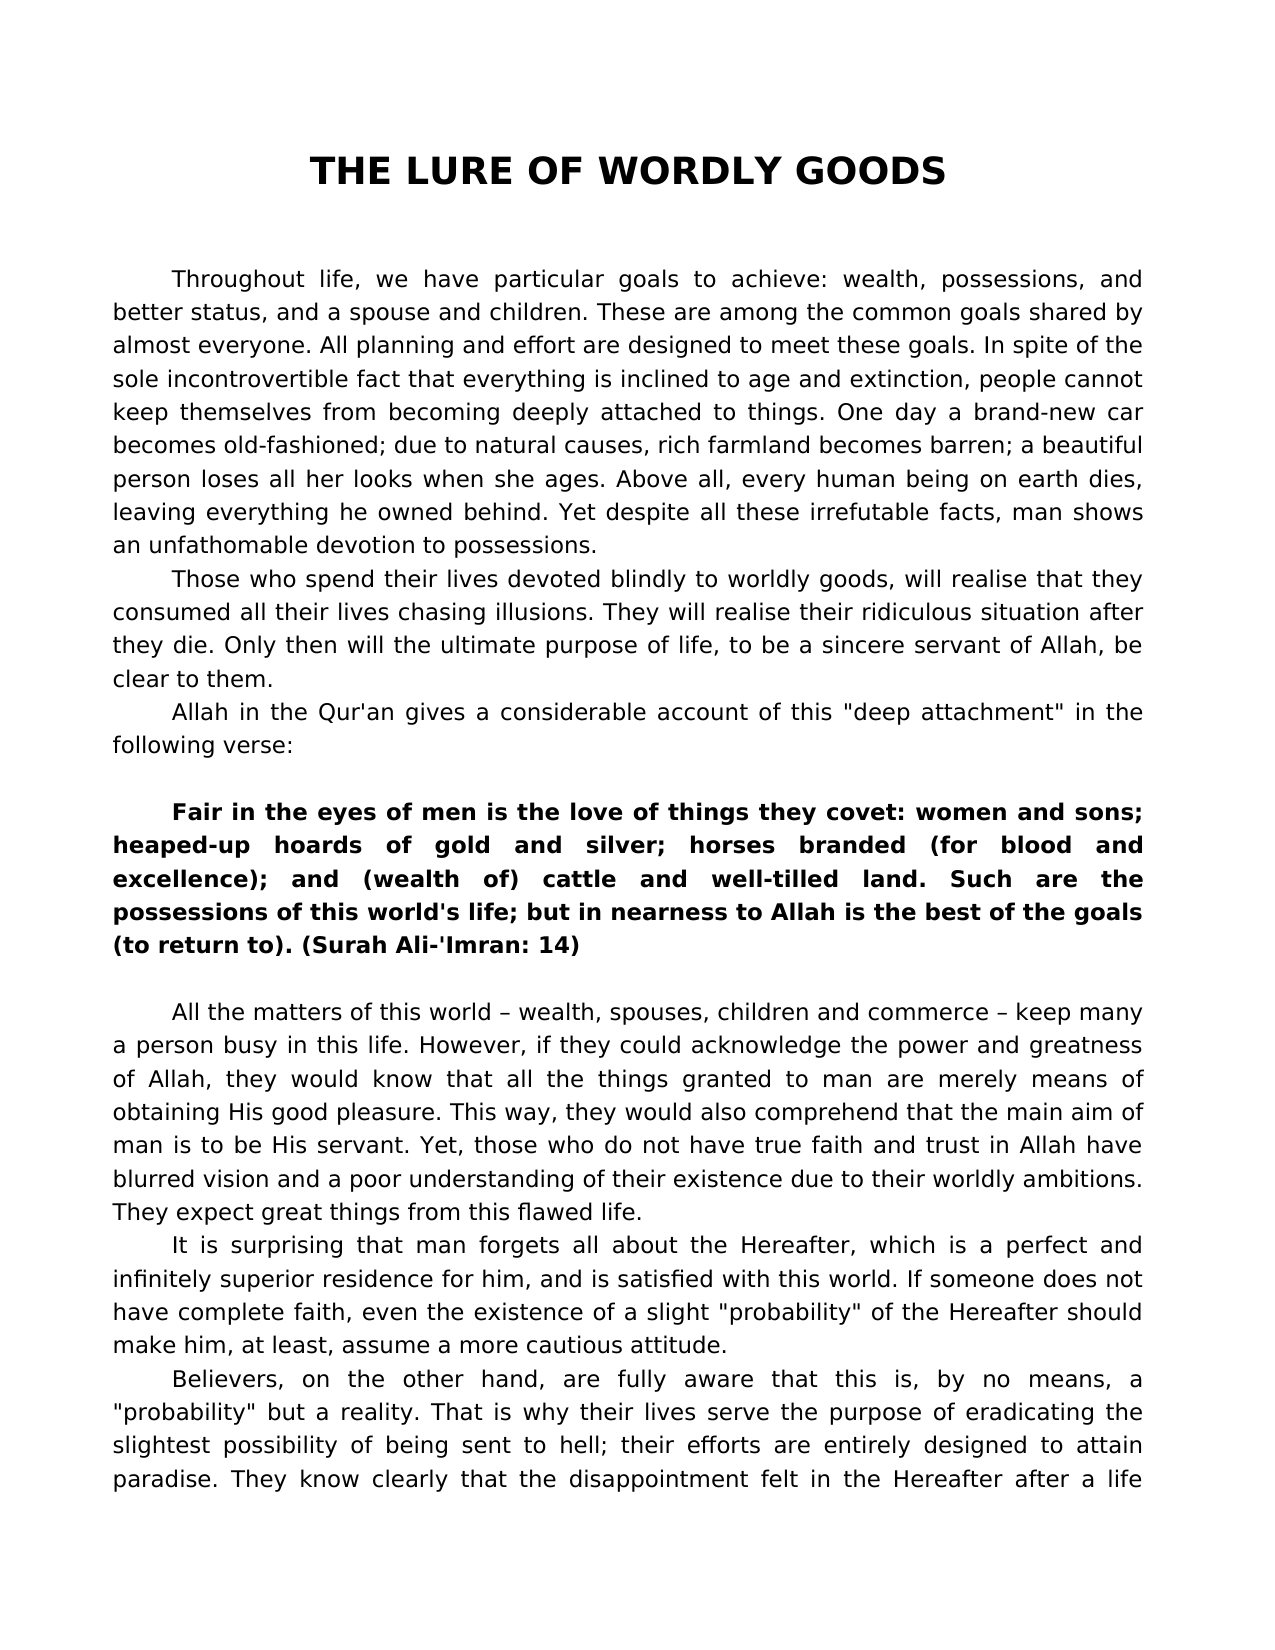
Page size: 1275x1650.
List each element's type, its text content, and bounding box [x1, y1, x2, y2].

text Those who spend their lives devoted blindly to worldly goods, will realise that they consumed all their lives chasing illusions. They will realise their ridiculous situation after they die. Only then will the ultimate purpose of life, to be a sincere servant of Allah, be clear to them. [112, 560, 1145, 694]
text Throughout life, we have particular goals to achieve: wealth, possessions, and better status, and a spouse and children. These are among the common goals shared by almost everyone. All planning and effort are designed to meet these goals. In spite of the sole incontrovertible fact that everything is inclined to age and extinction, people cannot keep themselves from becoming deeply attached to things. One day a brand-new car becomes old-fashioned; due to natural causes, rich farmland becomes barren; a beautiful person loses all her looks when she ages. Above all, every human being on earth dies, leaving everything he owned behind. Yet despite all these irrefutable facts, man shows an unfathomable devotion to possessions. [112, 260, 1145, 560]
text It is surprising that man forgets all about the Hereafter, which is a perfect and infinitely superior residence for him, and is satisfied with this world. If someone does not have complete faith, even the existence of a slight "probability" of the Hereafter should make him, at least, assume a more cautious attitude. [112, 1227, 1145, 1360]
text THE LURE OF WORDLY GOODS [112, 150, 1145, 194]
text Believers, on the other hand, are fully aware that this is, by no means, a "probability" but a reality. That is why their lives serve the purpose of eradicating the slightest possibility of being sent to hell; their efforts are entirely designed to attain paradise. They know clearly that the disappointment felt in the Hereafter after a life [112, 1360, 1145, 1494]
text All the matters of this world – wealth, spouses, children and commerce – keep many a person busy in this life. However, if they could acknowledge the power and greatness of Allah, they would know that all the things granted to man are merely means of obtaining His good pleasure. This way, they would also comprehend that the main aim of man is to be His servant. Yet, those who do not have true faith and trust in Allah have blurred vision and a poor understanding of their existence due to their worldly ambitions. They expect great things from this flawed life. [112, 994, 1145, 1227]
text Fair in the eyes of men is the love of things they covet: women and sons; heaped-up hoards of gold and silver; horses branded (for blood and excellence); and (wealth of) cattle and well-tilled land. Such are the possessions of this world's life; but in nearness to Allah is the best of the goals (to return to). (Surah Ali-'Imran: 14) [112, 794, 1145, 960]
text Allah in the Qur'an gives a considerable account of this "deep attachment" in the following verse: [112, 694, 1145, 760]
